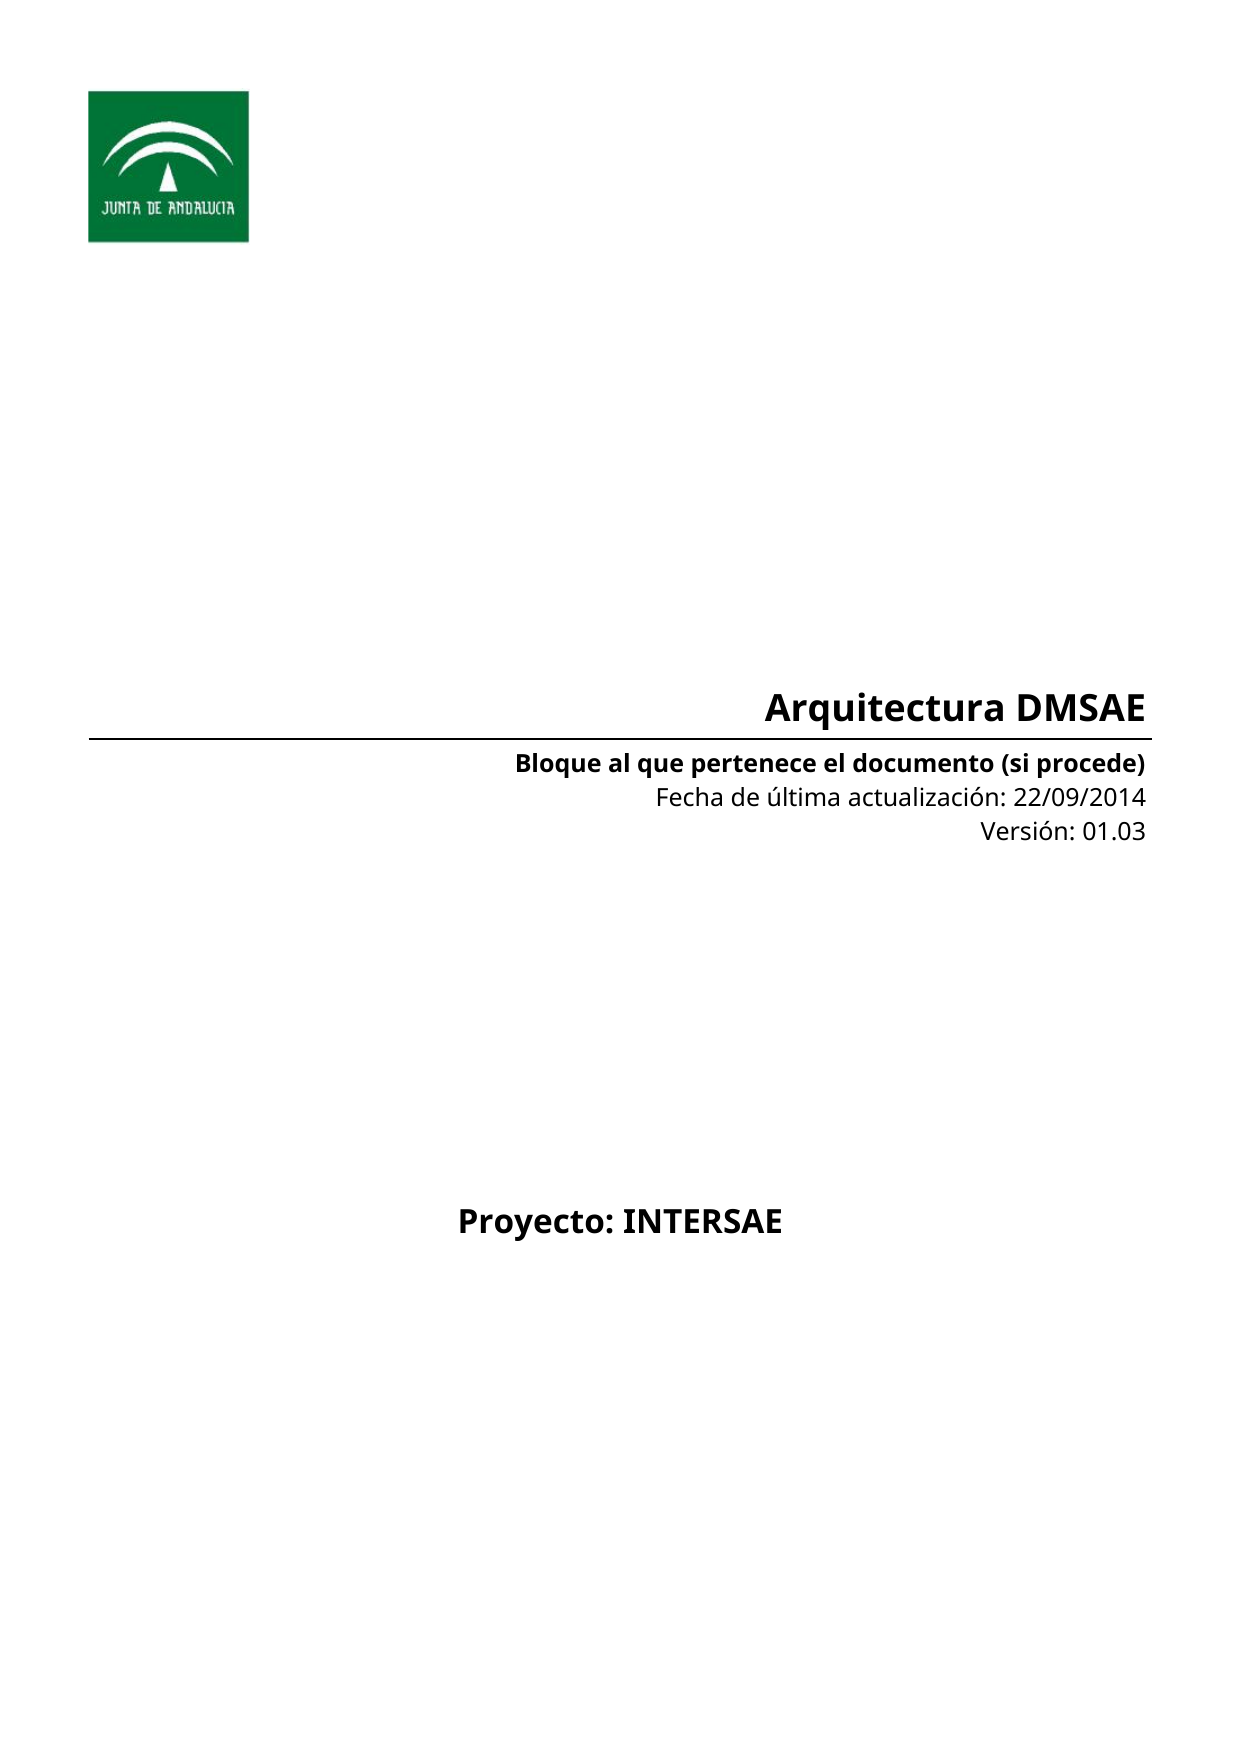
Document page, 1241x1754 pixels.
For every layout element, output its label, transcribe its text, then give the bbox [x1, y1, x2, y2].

picture [88, 88, 250, 245]
table_cell Bloque al que pertenece el documento (si procede) Fecha de última actualización: 22/09/2014 Versión: 01.03 [89, 740, 1152, 945]
table_cell Arquitectura DMSAE [89, 561, 1152, 738]
table_cell Proyecto: INTERSAE [89, 945, 1152, 1594]
table_header [89, 89, 1152, 561]
